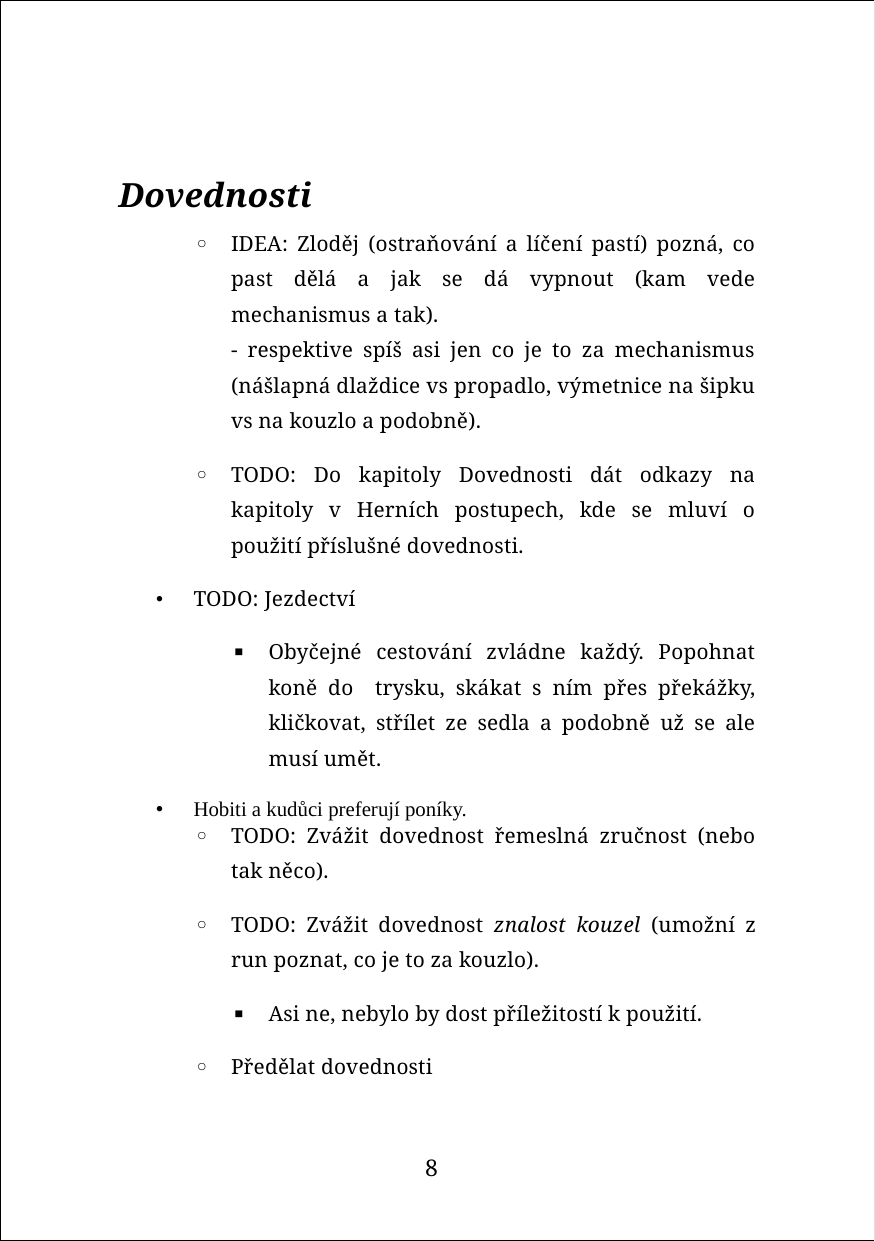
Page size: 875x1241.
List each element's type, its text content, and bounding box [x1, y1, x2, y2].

list TODO: Do kapitoly Dovednosti dát odkazy na kapitoly v Herních postupech, kde se mluví o použití příslušné dovednosti. [193, 460, 756, 559]
list IDEA: Zloděj (ostraňování a líčení pastí) pozná, co past dělá a jak se dá vypnout (kam vede mechanismus a tak). - respektive spíš asi jen co je to za mechanismus (nášlapná dlaždice vs propadlo, výmetnice na šipku vs na kouzlo a podobně). [193, 229, 756, 435]
list Hobiti a kudůci preferují poníky. [156, 797, 756, 821]
subtitle Dovednosti [118, 172, 756, 217]
list TODO: Zvážit dovednost řemeslná zručnost (nebo tak něco). [193, 821, 756, 885]
list Předělat dovednosti [193, 1052, 756, 1080]
list Obyčejné cestování zvládne každý. Popohnat koně do trysku, skákat s ním přes překážky, kličkovat, střílet ze sedla a podobně už se ale musí umět. [231, 637, 756, 772]
list TODO: Zvážit dovednost znalost kouzel (umožní z run poznat, co je to za kouzlo). [193, 910, 756, 974]
list TODO: Jezdectví [156, 584, 756, 612]
list Asi ne, nebylo by dost příležitostí k použití. [231, 999, 756, 1027]
